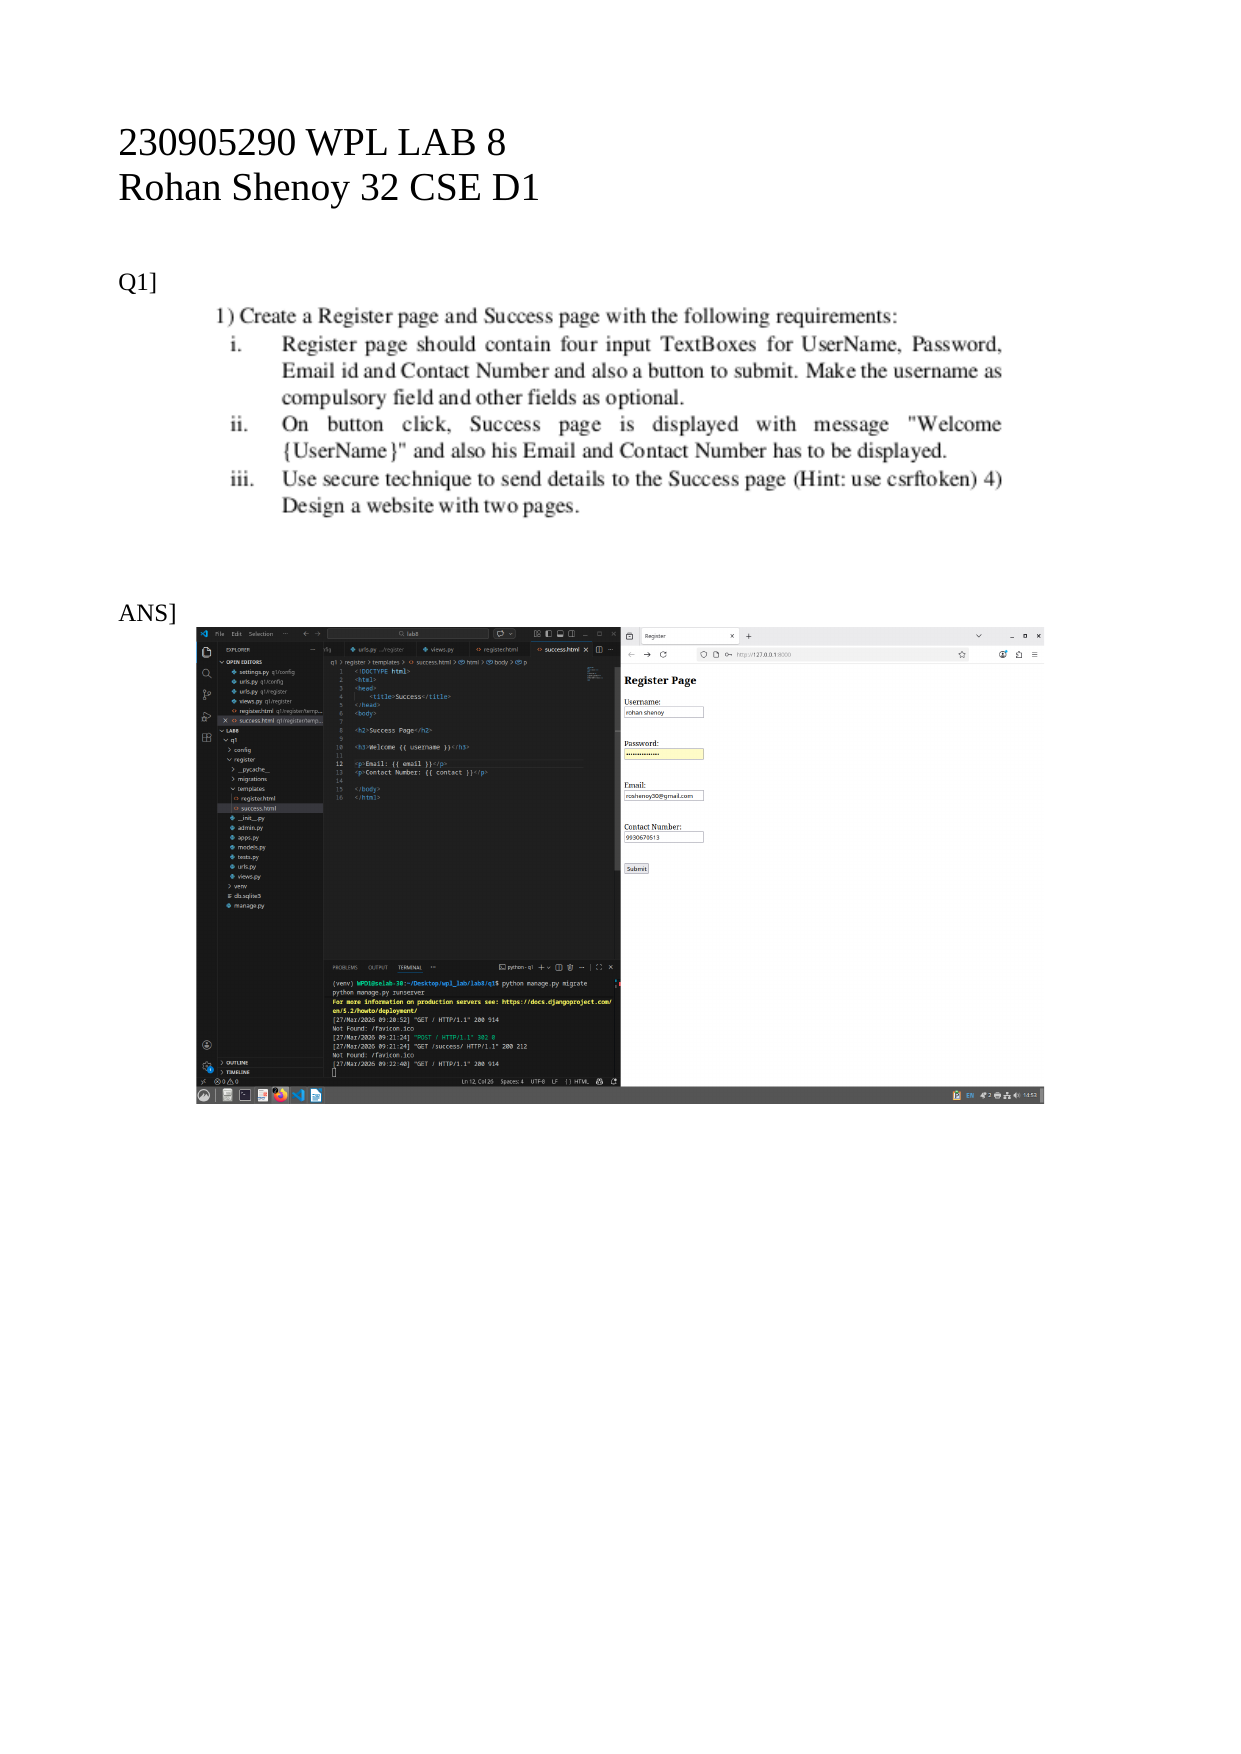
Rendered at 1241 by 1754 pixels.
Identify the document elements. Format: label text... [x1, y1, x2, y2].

text 230905290 WPL LAB 8 [118, 118, 1122, 164]
text Rohan Shenoy 32 CSE D1 [118, 164, 1122, 209]
text Q1] [118, 267, 1122, 295]
picture [196, 627, 1045, 1104]
text ANS] [118, 598, 1122, 627]
picture [190, 295, 1050, 541]
